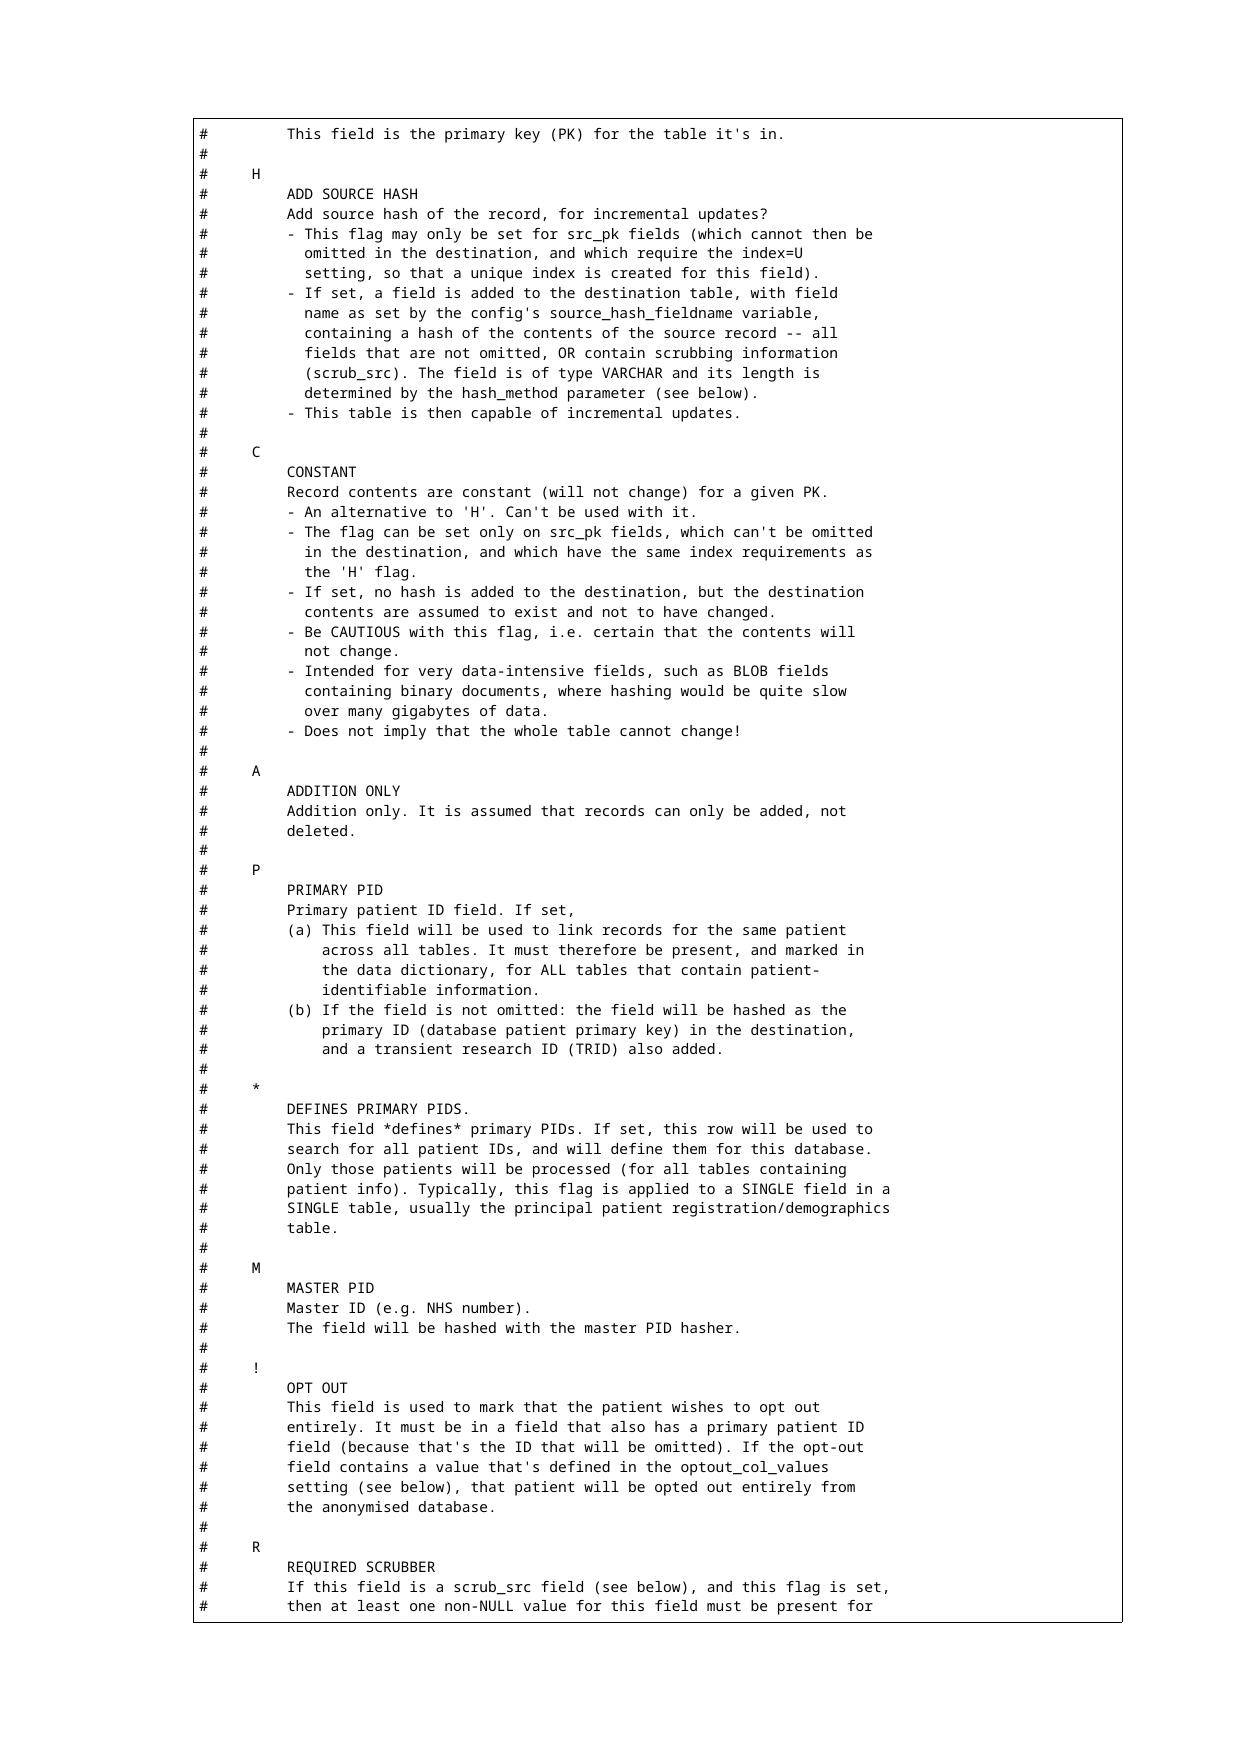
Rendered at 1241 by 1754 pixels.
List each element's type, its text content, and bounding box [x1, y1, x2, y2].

table_header # This field is the primary key (PK) for the table it's in. # # H # ADD SOURCE HASH # Add source hash of the record, for incremental updates? # - This flag may only be set for src_pk fields (which cannot then be # omitted in the destination, and which require the index=U # setting, so that a unique index is created for this field). # - If set, a field is added to the destination table, with field # name as set by the config's source_hash_fieldname variable, # containing a hash of the contents of the source record -- all # fields that are not omitted, OR contain scrubbing information # (scrub_src). The field is of type VARCHAR and its length is # determined by the hash_method parameter (see below). # - This table is then capable of incremental updates. # # C # CONSTANT # Record contents are constant (will not change) for a given PK. # - An alternative to 'H'. Can't be used with it. # - The flag can be set only on src_pk fields, which can't be omitted # in the destination, and which have the same index requirements as # the 'H' flag. # - If set, no hash is added to the destination, but the destination # contents are assumed to exist and not to have changed. # - Be CAUTIOUS with this flag, i.e. certain that the contents will # not change. # - Intended for very data-intensive fields, such as BLOB fields # containing binary documents, where hashing would be quite slow # over many gigabytes of data. # - Does not imply that the whole table cannot change! # # A # ADDITION ONLY # Addition only. It is assumed that records can only be added, not # deleted. # # P # PRIMARY PID # Primary patient ID field. If set, # (a) This field will be used to link records for the same patient # across all tables. It must therefore be present, and marked in # the data dictionary, for ALL tables that contain patient- # identifiable information. # (b) If the field is not omitted: the field will be hashed as the # primary ID (database patient primary key) in the destination, # and a transient research ID (TRID) also added. # # * # DEFINES PRIMARY PIDS. # This field *defines* primary PIDs. If set, this row will be used to # search for all patient IDs, and will define them for this database. # Only those patients will be processed (for all tables containing # patient info). Typically, this flag is applied to a SINGLE field in a # SINGLE table, usually the principal patient registration/demographics # table. # # M # MASTER PID # Master ID (e.g. NHS number). # The field will be hashed with the master PID hasher. # # ! # OPT OUT # This field is used to mark that the patient wishes to opt out # entirely. It must be in a field that also has a primary patient ID # field (because that's the ID that will be omitted). If the opt-out # field contains a value that's defined in the optout_col_values # setting (see below), that patient will be opted out entirely from # the anonymised database. # # R # REQUIRED SCRUBBER # If this field is a scrub_src field (see below), and this flag is set, # then at least one non-NULL value for this field must be present for [194, 119, 1122, 1622]
